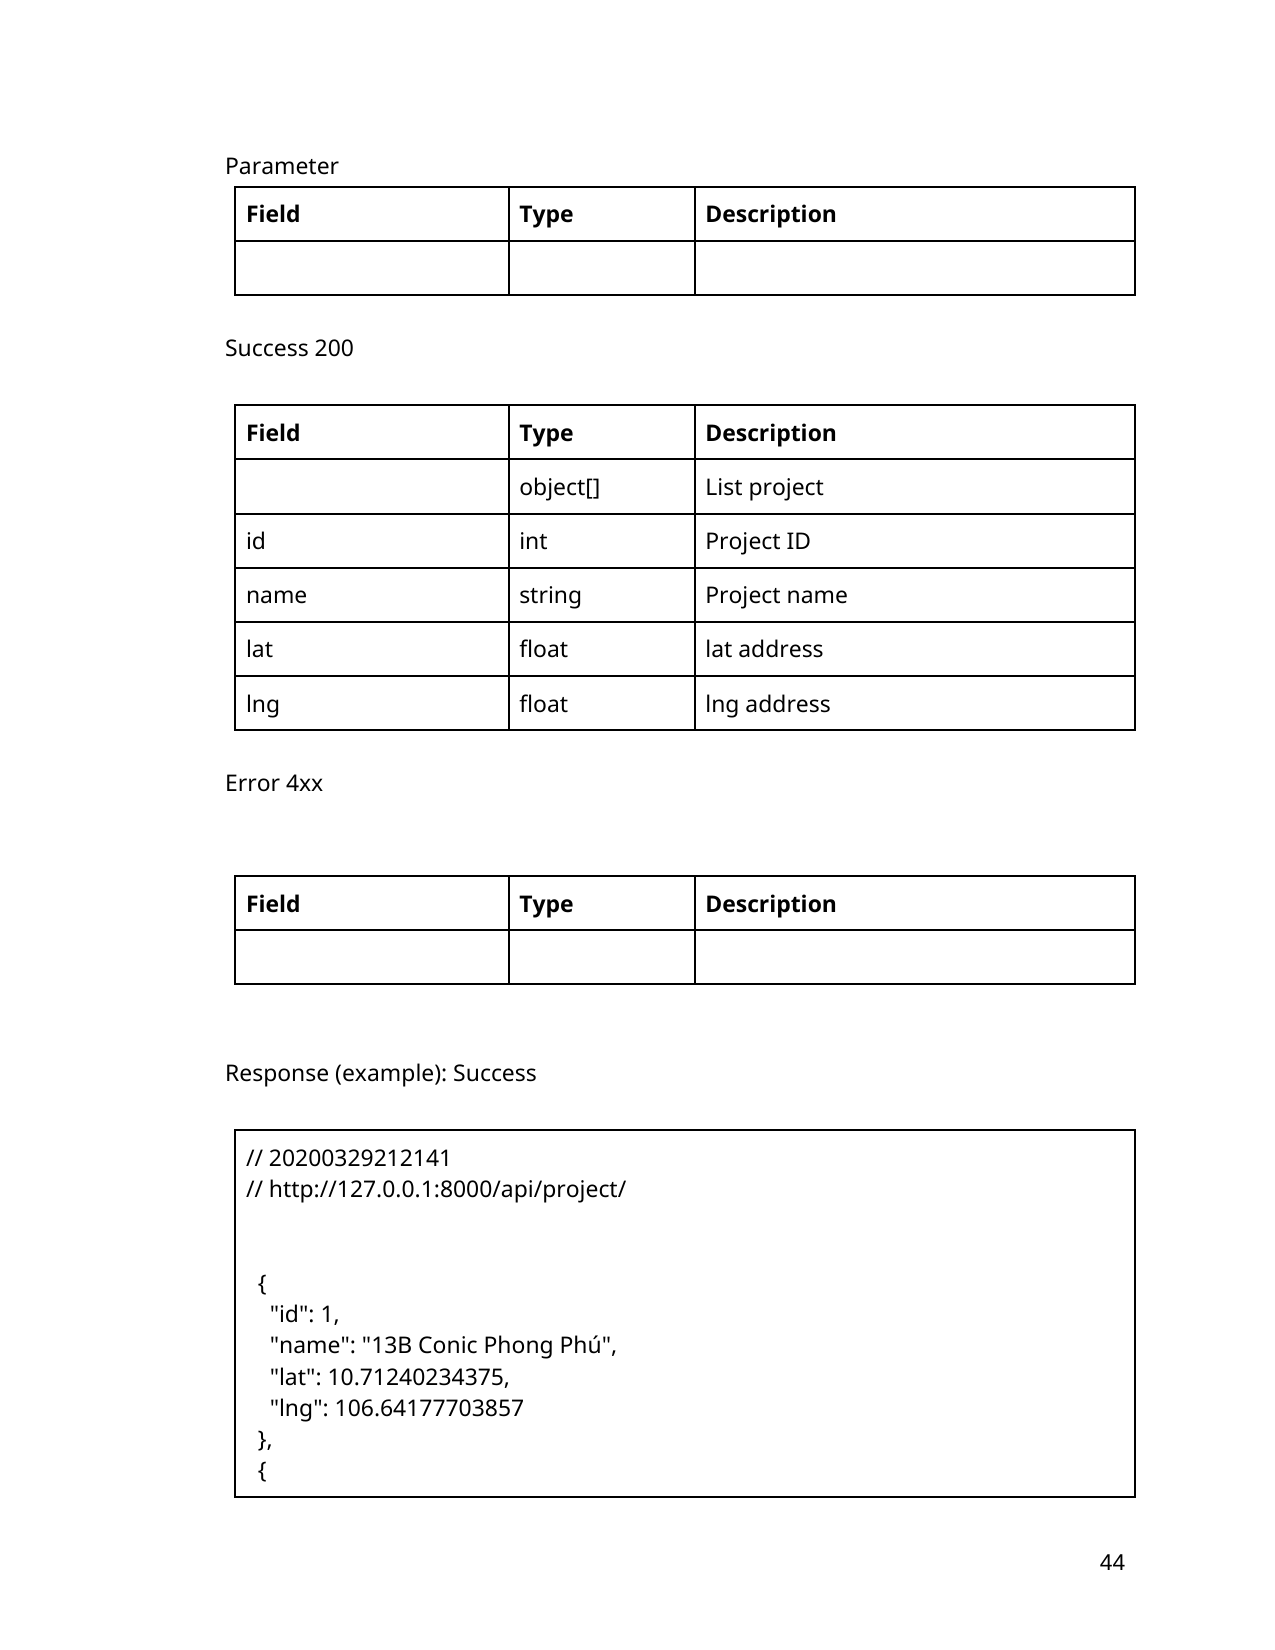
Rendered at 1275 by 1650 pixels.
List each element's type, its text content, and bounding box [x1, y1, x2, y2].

table_cell float [510, 677, 694, 729]
table_cell int [510, 515, 694, 567]
table_cell object[] [510, 460, 694, 512]
table_cell lng address [696, 677, 1134, 729]
text Parameter [225, 150, 1125, 181]
table_cell [510, 931, 694, 983]
table_cell [510, 242, 694, 294]
table_cell Project ID [696, 515, 1134, 567]
table_header Description [696, 406, 1134, 458]
table_cell [236, 931, 508, 983]
table_header Type [510, 877, 694, 929]
table_cell lat [236, 623, 508, 675]
table_cell id [236, 515, 508, 567]
table_header Type [510, 188, 694, 240]
table_cell List project [696, 460, 1134, 512]
table_cell lat address [696, 623, 1134, 675]
table_header Type [510, 406, 694, 458]
text Success 200 [225, 332, 1125, 363]
text Error 4xx [225, 767, 1125, 798]
table_header Description [696, 188, 1134, 240]
table_header Field [236, 406, 508, 458]
table_cell [236, 242, 508, 294]
table_cell name [236, 569, 508, 621]
table_cell float [510, 623, 694, 675]
text Response (example): Success [225, 1057, 1125, 1088]
table_header Field [236, 188, 508, 240]
table_cell [236, 460, 508, 512]
table_cell [696, 242, 1134, 294]
table_header Field [236, 877, 508, 929]
table_cell [696, 931, 1134, 983]
table_cell Project name [696, 569, 1134, 621]
table_cell lng [236, 677, 508, 729]
table_header Description [696, 877, 1134, 929]
table_header // 20200329212141 // http://127.0.0.1:8000/api/project/ { "id": 1, "name": "13B Conic Phong Phú", "lat": 10.71240234375, "lng": 106.64177703857 }, { [236, 1131, 1134, 1496]
table_cell string [510, 569, 694, 621]
